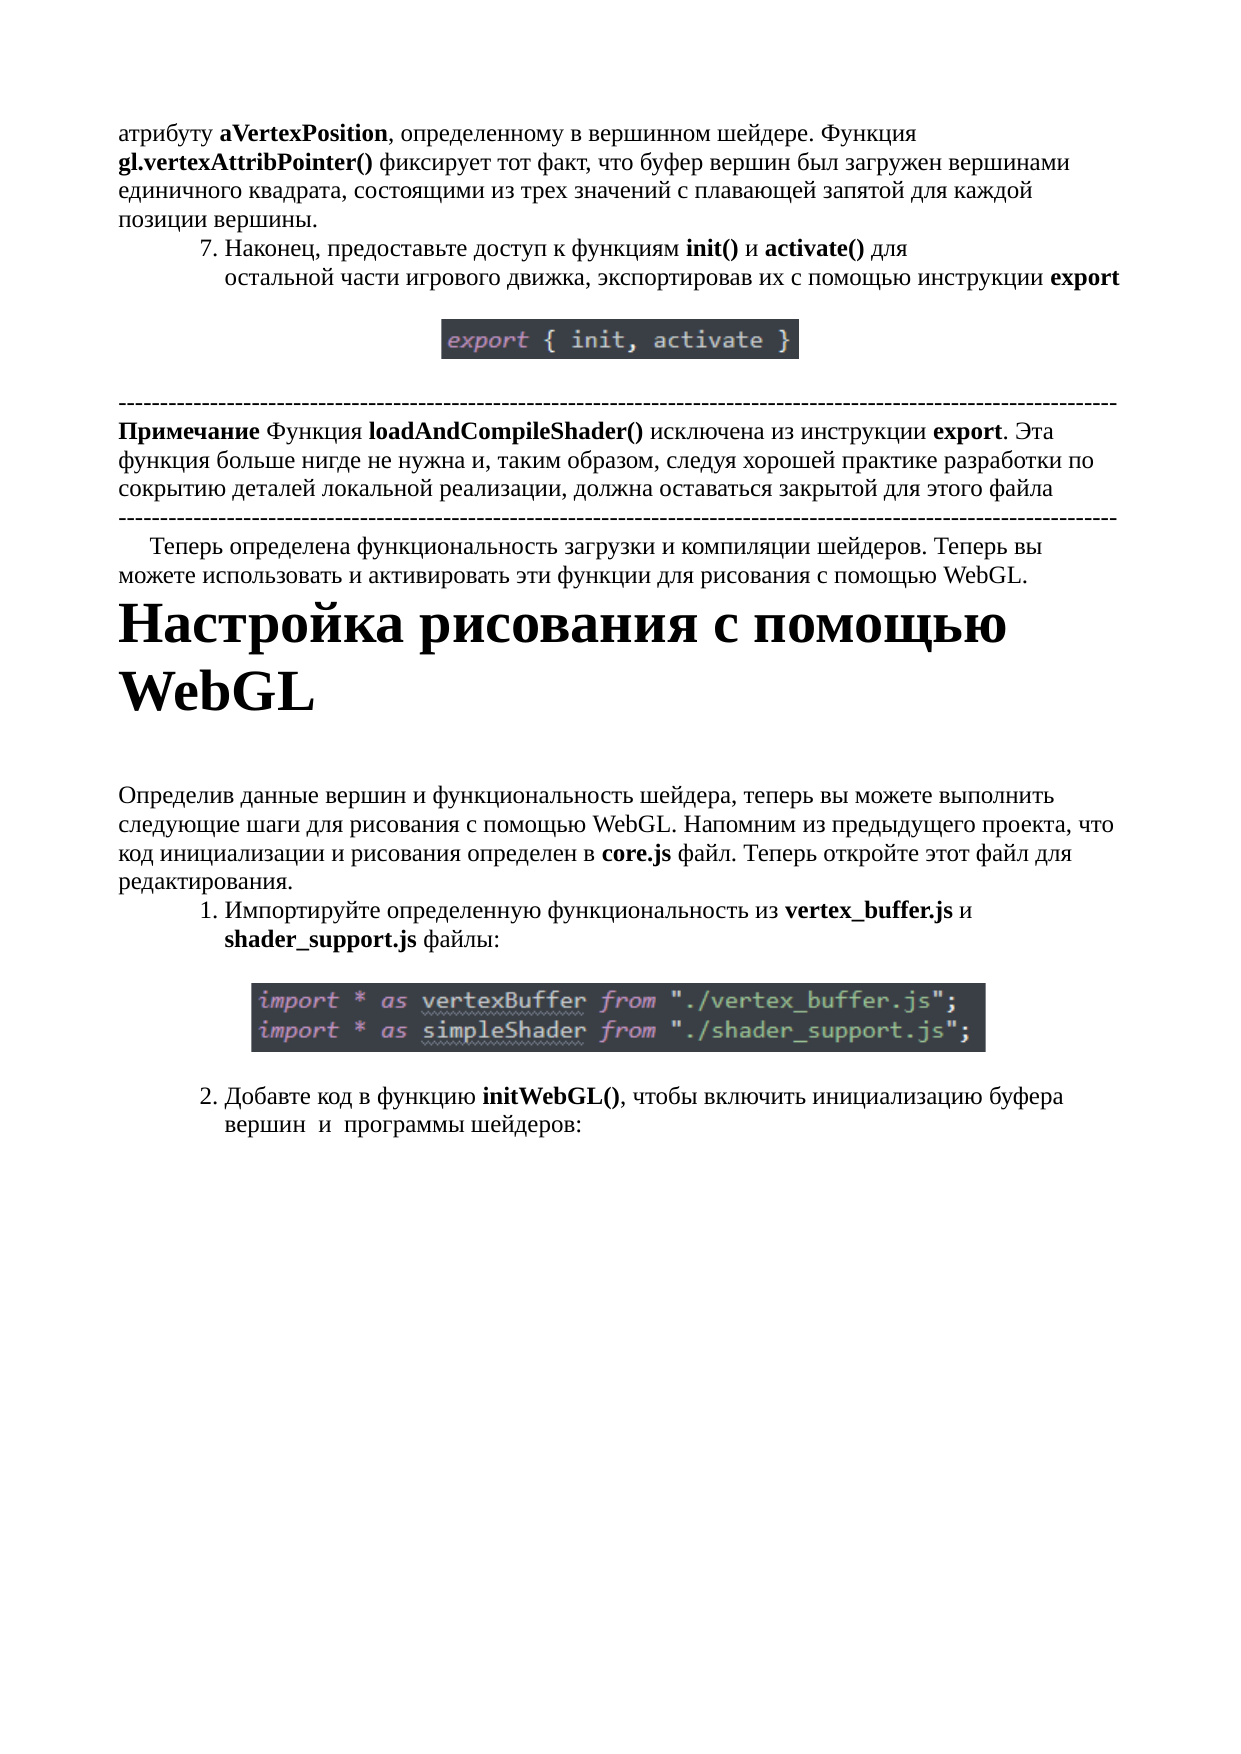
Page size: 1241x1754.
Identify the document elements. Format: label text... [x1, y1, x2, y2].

text 2. Добавте код в функцию initWebGL(), чтобы включить инициализацию буфера [118, 1081, 1122, 1109]
text Теперь определена функциональность загрузки и компиляции шейдеров. Теперь вы можете использовать и активировать эти функции для рисования с помощью WebGL. [118, 531, 1122, 588]
text Определив данные вершин и функциональность шейдера, теперь вы можете выполнить следующие шаги для рисования с помощью WebGL. Напомним из предыдущего проекта, что код инициализации и рисования определен в core.js файл. Теперь откройте этот файл для редактирования. [118, 780, 1122, 895]
text Настройка рисования с помощью WebGL [118, 588, 1122, 723]
text shader_support.js файлы: [118, 924, 1122, 953]
text Примечание Функция loadAndCompileShader() исключена из инструкции export. Эта функция больше нигде не нужна и, таким образом, следуя хорошей практике разработки по сокрытию деталей локальной реализации, должна оставаться закрытой для этого файла [118, 416, 1122, 502]
text вершин и программы шейдеров: [118, 1109, 1122, 1138]
picture [251, 983, 986, 1052]
picture [441, 319, 799, 359]
text 7. Наконец, предоставьте доступ к функциям init() и activate() для [118, 233, 1122, 262]
text остальной части игрового движка, экспортировав их с помощью инструкции export [118, 262, 1122, 291]
text ------------------------------------------------------------------------------------------------------------------------ [118, 502, 1122, 531]
text атрибуту aVertexPosition, определенному в вершинном шейдере. Функция gl.vertexAttribPointer() фиксирует тот факт, что буфер вершин был загружен вершинами единичного квадрата, состоящими из трех значений с плавающей запятой для каждой позиции вершины. [118, 118, 1122, 233]
text ------------------------------------------------------------------------------------------------------------------------ [118, 387, 1122, 416]
text 1. Импортируйте определенную функциональность из vertex_buffer.js и [118, 895, 1122, 924]
